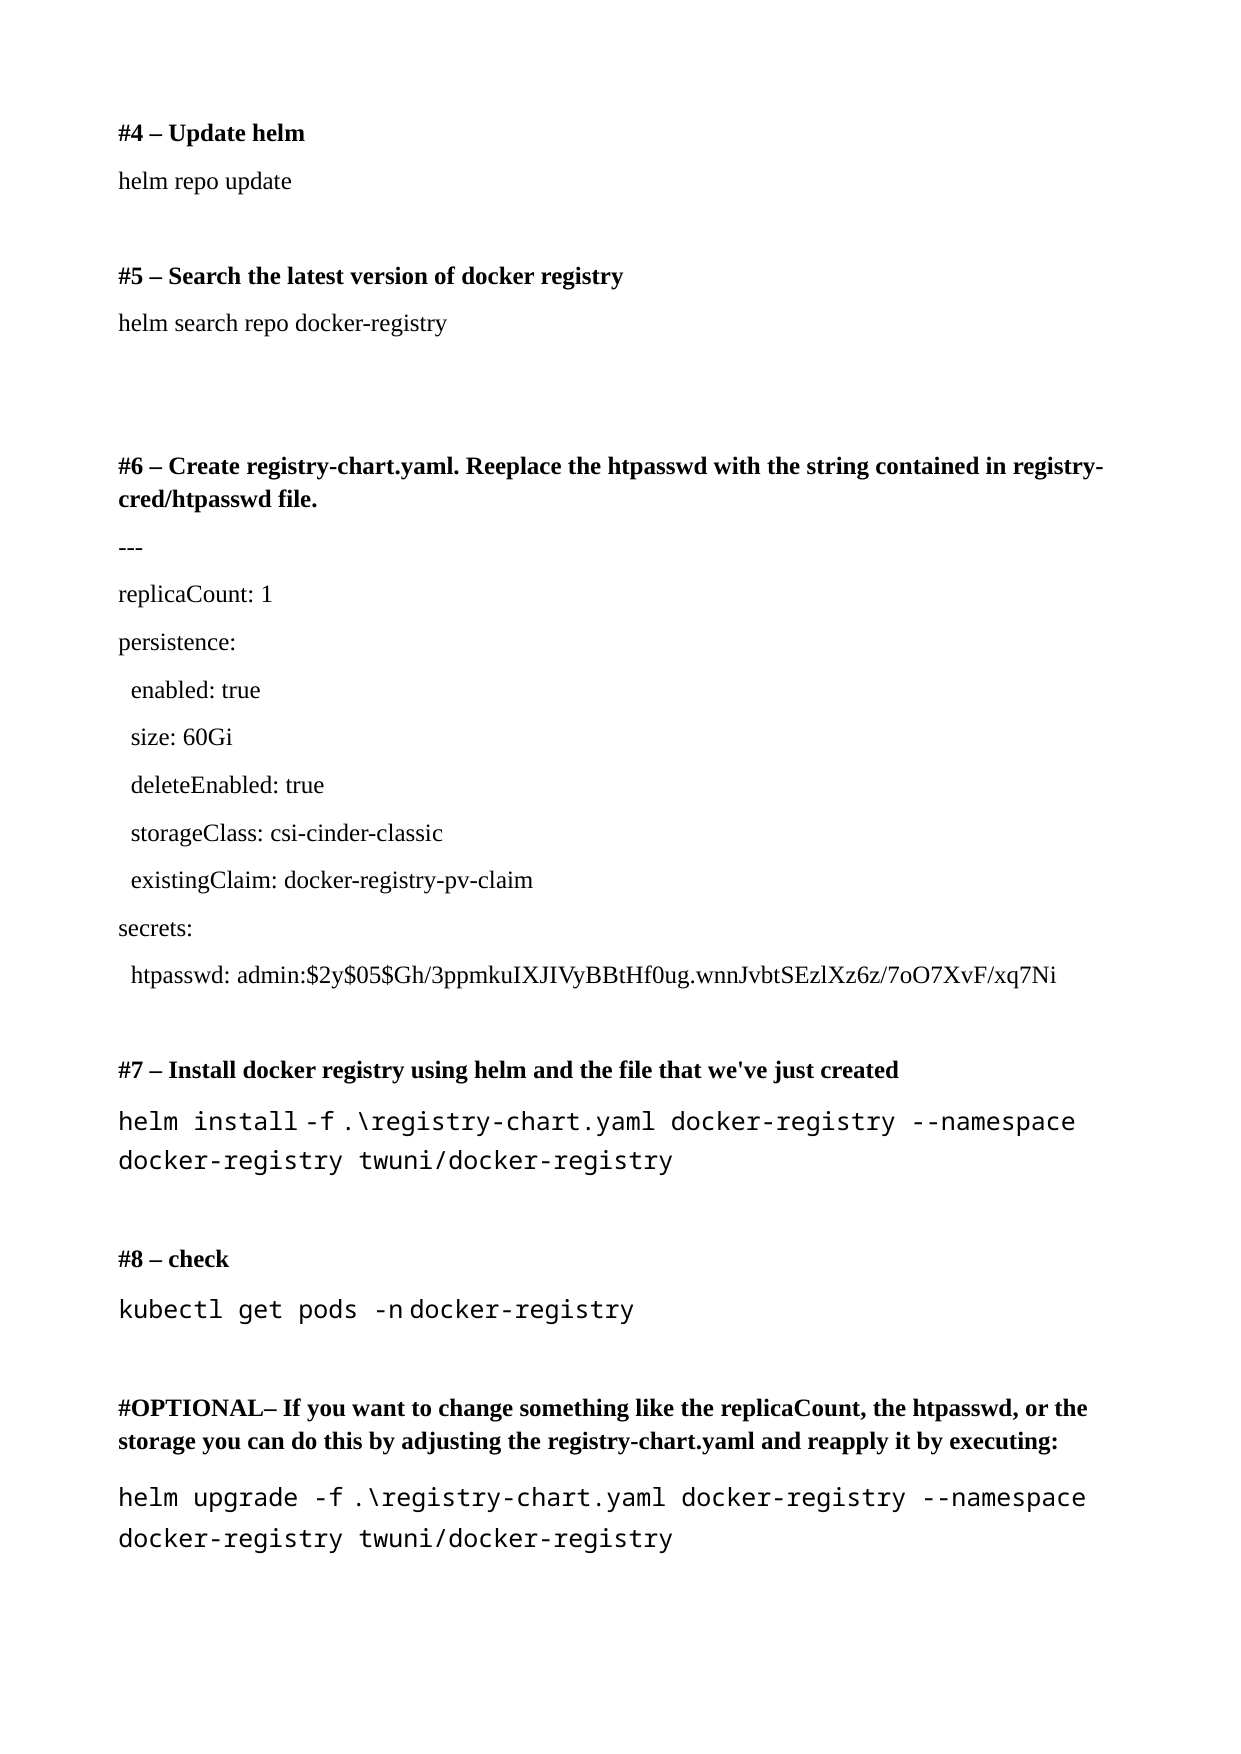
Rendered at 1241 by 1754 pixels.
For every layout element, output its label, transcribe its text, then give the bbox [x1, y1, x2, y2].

text persistence: [118, 627, 1122, 656]
text --- [118, 532, 1122, 561]
text kubectl get pods -n docker-registry [118, 1291, 1122, 1325]
text size: 60Gi [118, 722, 1122, 751]
text deleteEnabled: true [118, 770, 1122, 799]
text #4 – Update helm [118, 118, 1122, 147]
text #5 – Search the latest version of docker registry [118, 261, 1122, 290]
text #8 – check [118, 1244, 1122, 1272]
text helm install -f .\registry-chart.yaml docker-registry --namespace docker-registry twuni/docker-registry [118, 1103, 1122, 1176]
text storageClass: csi-cinder-classic [118, 818, 1122, 846]
text helm search repo docker-registry [118, 308, 1122, 337]
text secrets: [118, 913, 1122, 942]
text helm repo update [118, 166, 1122, 194]
text helm upgrade -f .\registry-chart.yaml docker-registry --namespace docker-registry twuni/docker-registry [118, 1473, 1122, 1555]
text #OPTIONAL– If you want to change something like the replicaCount, the htpasswd, or the storage you can do this by adjusting the registry-chart.yaml and reapply it by executing: [118, 1393, 1122, 1454]
text replicaCount: 1 [118, 579, 1122, 608]
text #6 – Create registry-chart.yaml. Reeplace the htpasswd with the string contained in registry-cred/htpasswd file. [118, 451, 1122, 513]
text #7 – Install docker registry using helm and the file that we've just created [118, 1056, 1122, 1084]
text htpasswd: admin:$2y$05$Gh/3ppmkuIXJIVyBBtHf0ug.wnnJvbtSEzlXz6z/7oO7XvF/xq7Ni [118, 960, 1122, 989]
text existingClaim: docker-registry-pv-claim [118, 865, 1122, 894]
text enabled: true [118, 675, 1122, 703]
